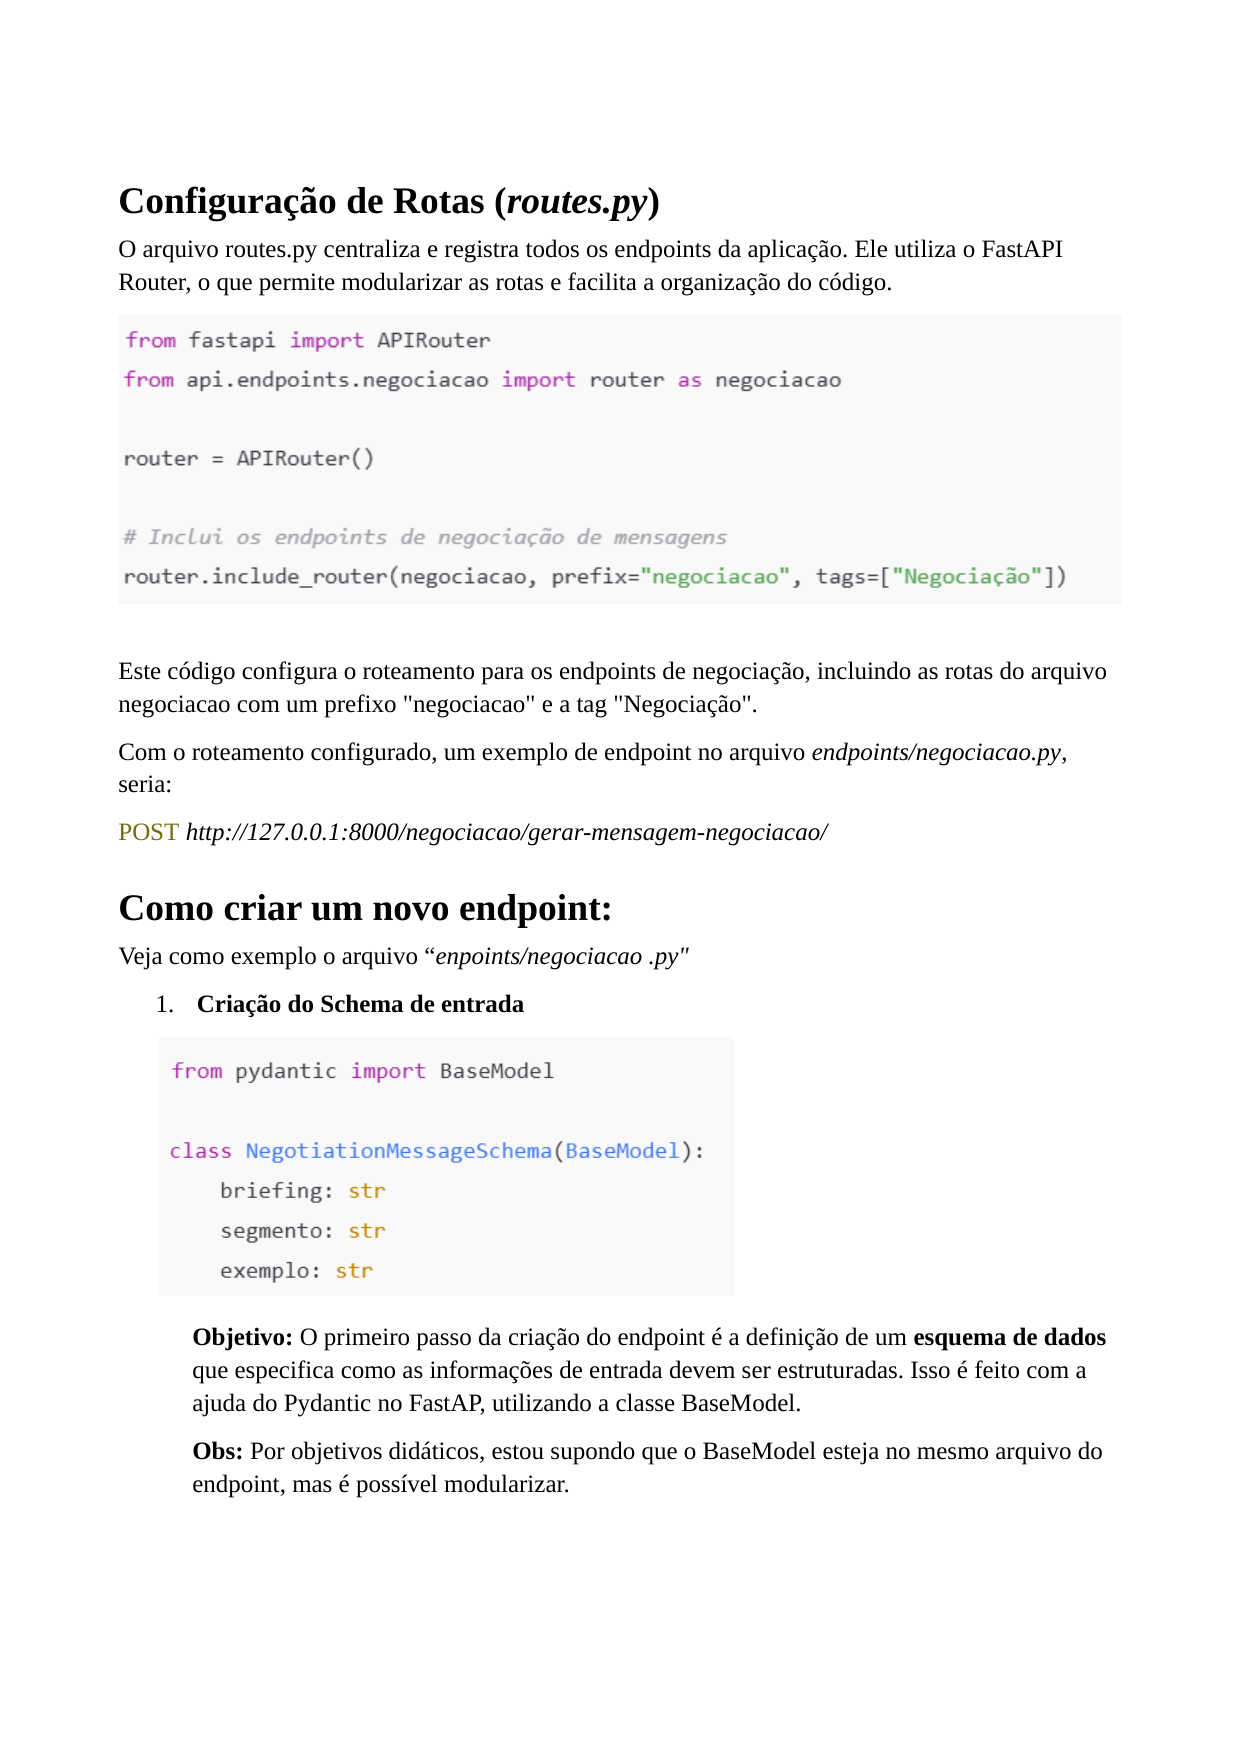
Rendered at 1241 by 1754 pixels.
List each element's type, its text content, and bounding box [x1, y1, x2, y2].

subtitle Como criar um novo endpoint: [118, 886, 1122, 929]
picture [118, 315, 1123, 604]
text POST http://127.0.0.1:8000/negociacao/gerar-mensagem-negociacao/ [118, 817, 1122, 846]
list Objetivo: O primeiro passo da criação do endpoint é a definição de um esquema de dados que especifica como as informações de entrada devem ser estruturadas. Isso é feito com a ajuda do Pydantic no FastAP, utilizando a classe BaseModel. [162, 1322, 1122, 1417]
subtitle Configuração de Rotas (routes.py) [118, 179, 1122, 222]
list Obs: Por objetivos didáticos, estou supondo que o BaseModel esteja no mesmo arquivo do endpoint, mas é possível modularizar. [162, 1436, 1122, 1497]
list Criação do Schema de entrada [155, 989, 1122, 1018]
text Com o roteamento configurado, um exemplo de endpoint no arquivo endpoints/negociacao.py, seria: [118, 737, 1122, 798]
text Veja como exemplo o arquivo “enpoints/negociacao .py" [118, 941, 1122, 970]
text O arquivo routes.py centraliza e registra todos os endpoints da aplicação. Ele utiliza o FastAPI Router, o que permite modularizar as rotas e facilita a organização do código. [118, 234, 1122, 296]
text Este código configura o roteamento para os endpoints de negociação, incluindo as rotas do arquivo negociacao com um prefixo "negociacao" e a tag "Negociação". [118, 656, 1122, 718]
picture [158, 1037, 734, 1296]
